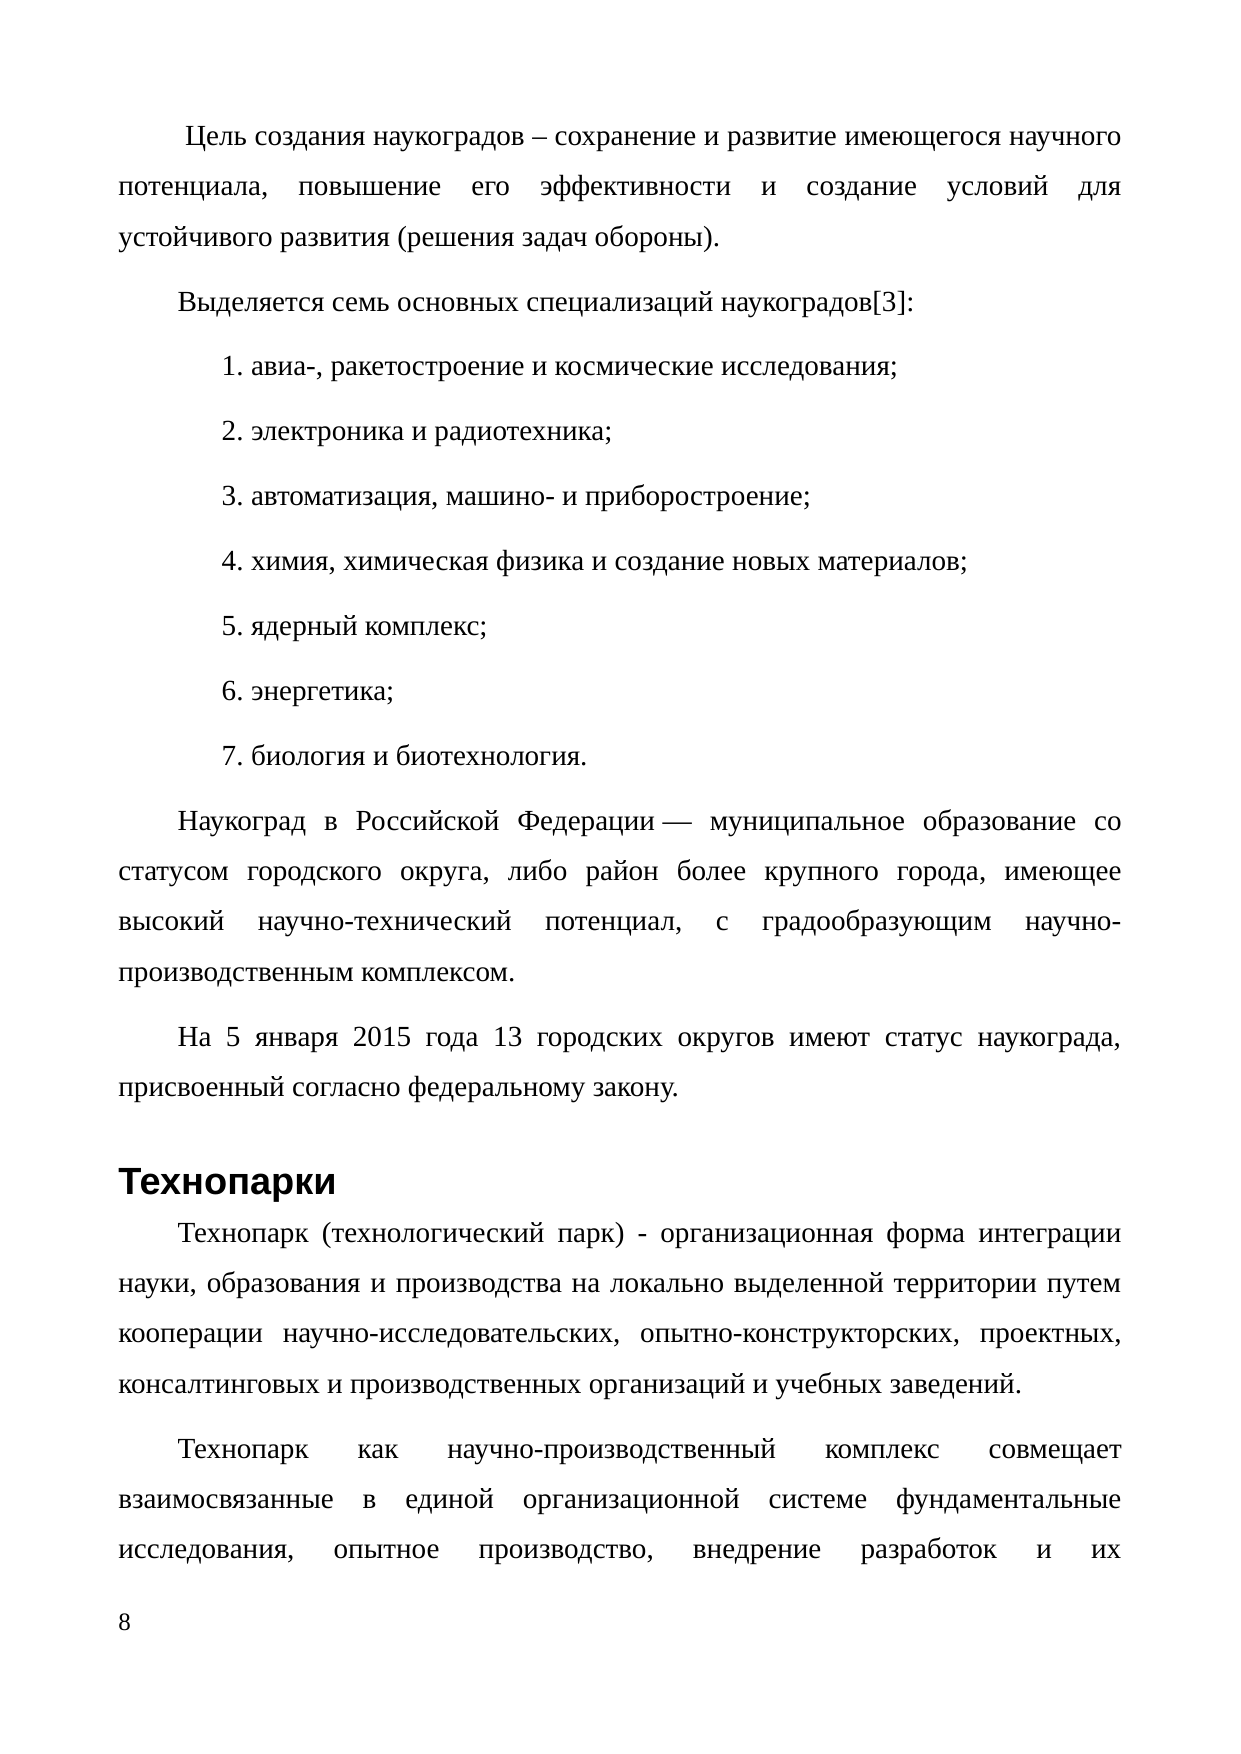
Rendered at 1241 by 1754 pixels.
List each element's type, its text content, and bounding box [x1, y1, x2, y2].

list энергетика; [162, 673, 1122, 707]
list ядерный комплекс; [162, 608, 1122, 642]
subtitle Технопарки [118, 1159, 1122, 1202]
text Технопарк (технологический парк) - организационная форма интеграции науки, образования и производства на локально выделенной территории путем кооперации научно-исследовательских, опытно-конструкторских, проектных, консалтинговых и производственных организаций и учебных заведений. [118, 1215, 1122, 1399]
list электроника и радиотехника; [162, 413, 1122, 447]
list авиа-, ракетостроение и космические исследования; [162, 348, 1122, 382]
text Технопарк как научно-производственный комплекс совмещает взаимосвязанные в единой организационной системе фундаментальные исследования, опытное производство, внедрение разработок и их [118, 1431, 1122, 1565]
list автоматизация, машино- и приборостроение; [162, 478, 1122, 512]
text Цель создания наукоградов – сохранение и развитие имеющегося научного потенциала, повышение его эффективности и создание условий для устойчивого развития (решения задач обороны). [118, 118, 1122, 252]
list химия, химическая физика и создание новых материалов; [162, 543, 1122, 577]
text На 5 января 2015 года 13 городских округов имеют статус наукограда, присвоенный согласно федеральному закону. [118, 1019, 1122, 1102]
text Выделяется семь основных специализаций наукоградов[3]: [118, 284, 1122, 317]
list биология и биотехнология. [162, 738, 1122, 771]
text Наукоград в Российской Федерации — муниципальное образование со статусом городского округа, либо район более крупного города, имеющее высокий научно-технический потенциал, с градообразующим научно-производственным комплексом. [118, 803, 1122, 987]
